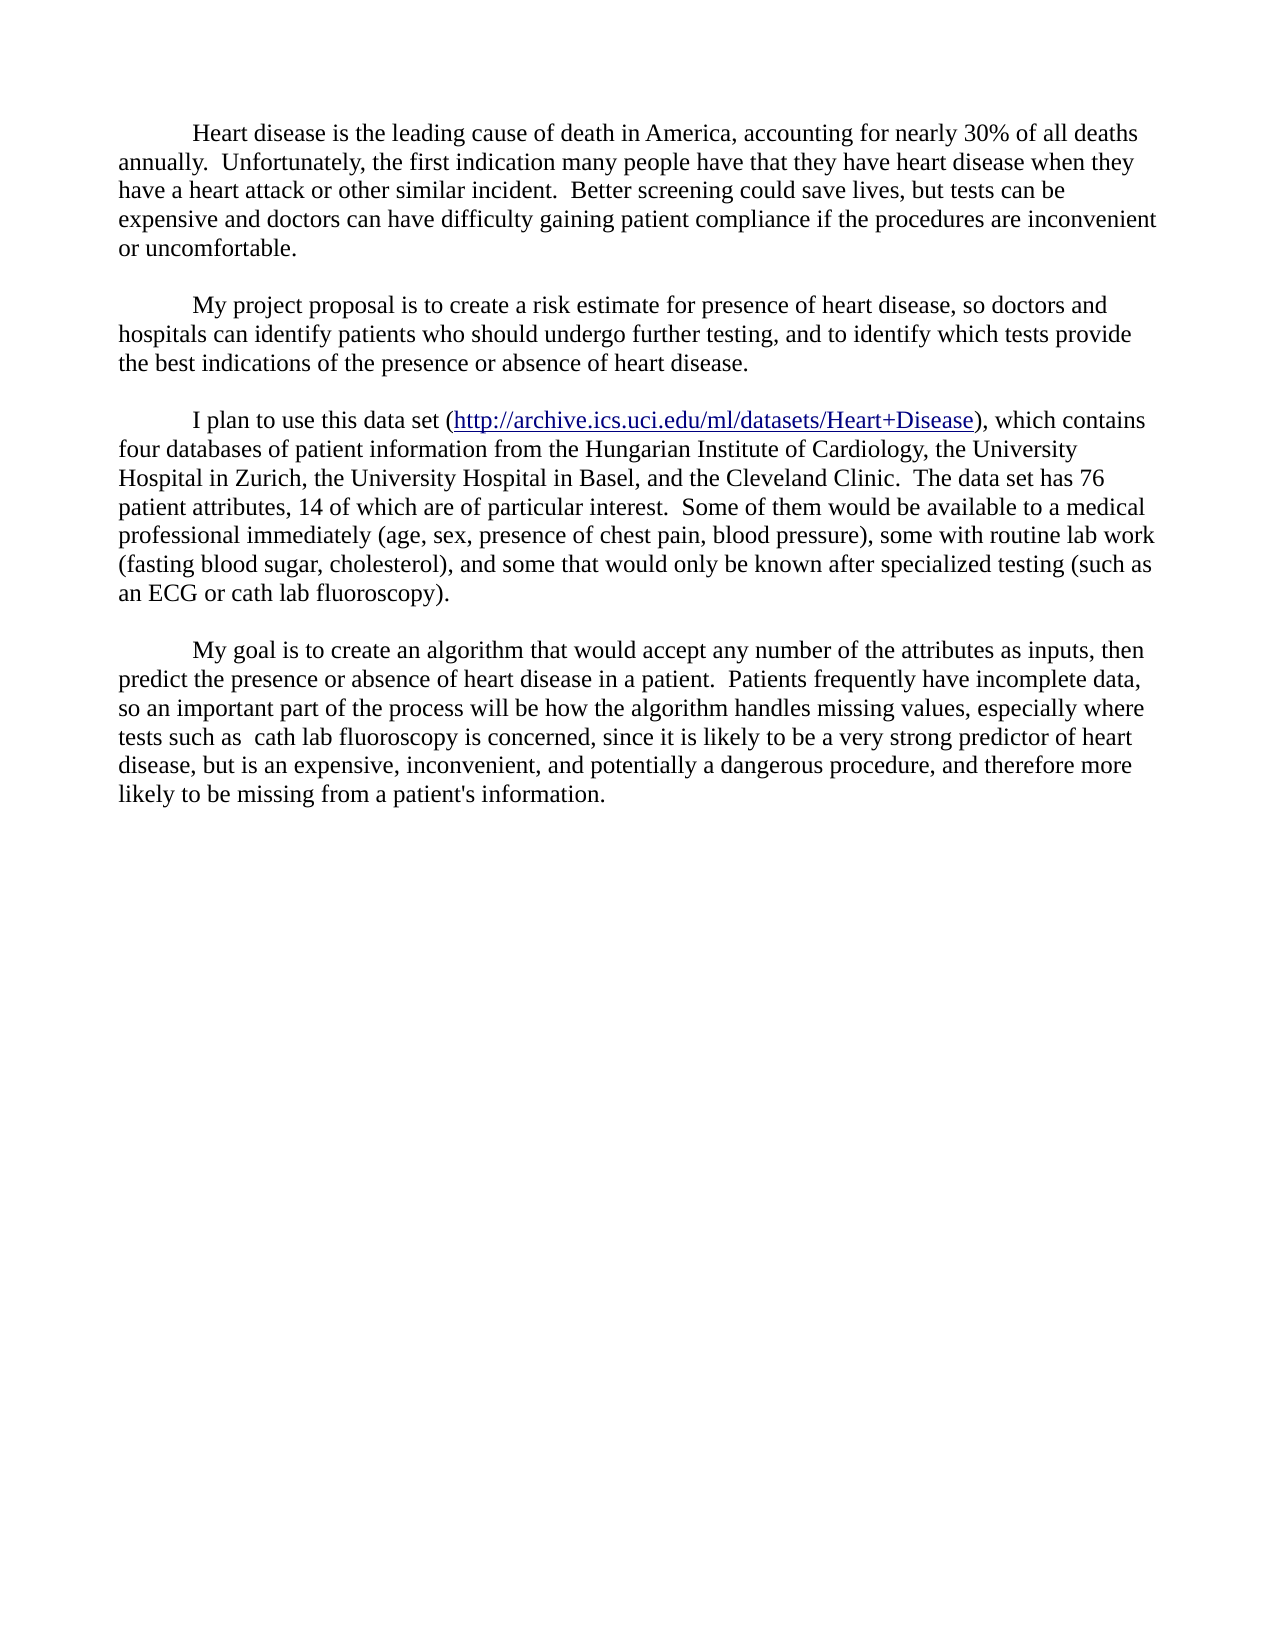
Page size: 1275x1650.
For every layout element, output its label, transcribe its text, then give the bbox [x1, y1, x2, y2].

text My goal is to create an algorithm that would accept any number of the attributes as inputs, then predict the presence or absence of heart disease in a patient. Patients frequently have incomplete data, so an important part of the process will be how the algorithm handles missing values, especially where tests such as cath lab fluoroscopy is concerned, since it is likely to be a very strong predictor of heart disease, but is an expensive, inconvenient, and potentially a dangerous procedure, and therefore more likely to be missing from a patient's information. [118, 636, 1157, 808]
text Heart disease is the leading cause of death in America, accounting for nearly 30% of all deaths annually. Unfortunately, the first indication many people have that they have heart disease when they have a heart attack or other similar incident. Better screening could save lives, but tests can be expensive and doctors can have difficulty gaining patient compliance if the procedures are inconvenient or uncomfortable. [118, 118, 1157, 262]
text I plan to use this data set (http://archive.ics.uci.edu/ml/datasets/Heart+Disease), which contains four databases of patient information from the Hungarian Institute of Cardiology, the University Hospital in Zurich, the University Hospital in Basel, and the Cleveland Clinic. The data set has 76 patient attributes, 14 of which are of particular interest. Some of them would be available to a medical professional immediately (age, sex, presence of chest pain, blood pressure), some with routine lab work (fasting blood sugar, cholesterol), and some that would only be known after specialized testing (such as an ECG or cath lab fluoroscopy). [118, 406, 1157, 607]
text My project proposal is to create a risk estimate for presence of heart disease, so doctors and hospitals can identify patients who should undergo further testing, and to identify which tests provide the best indications of the presence or absence of heart disease. [118, 291, 1157, 377]
